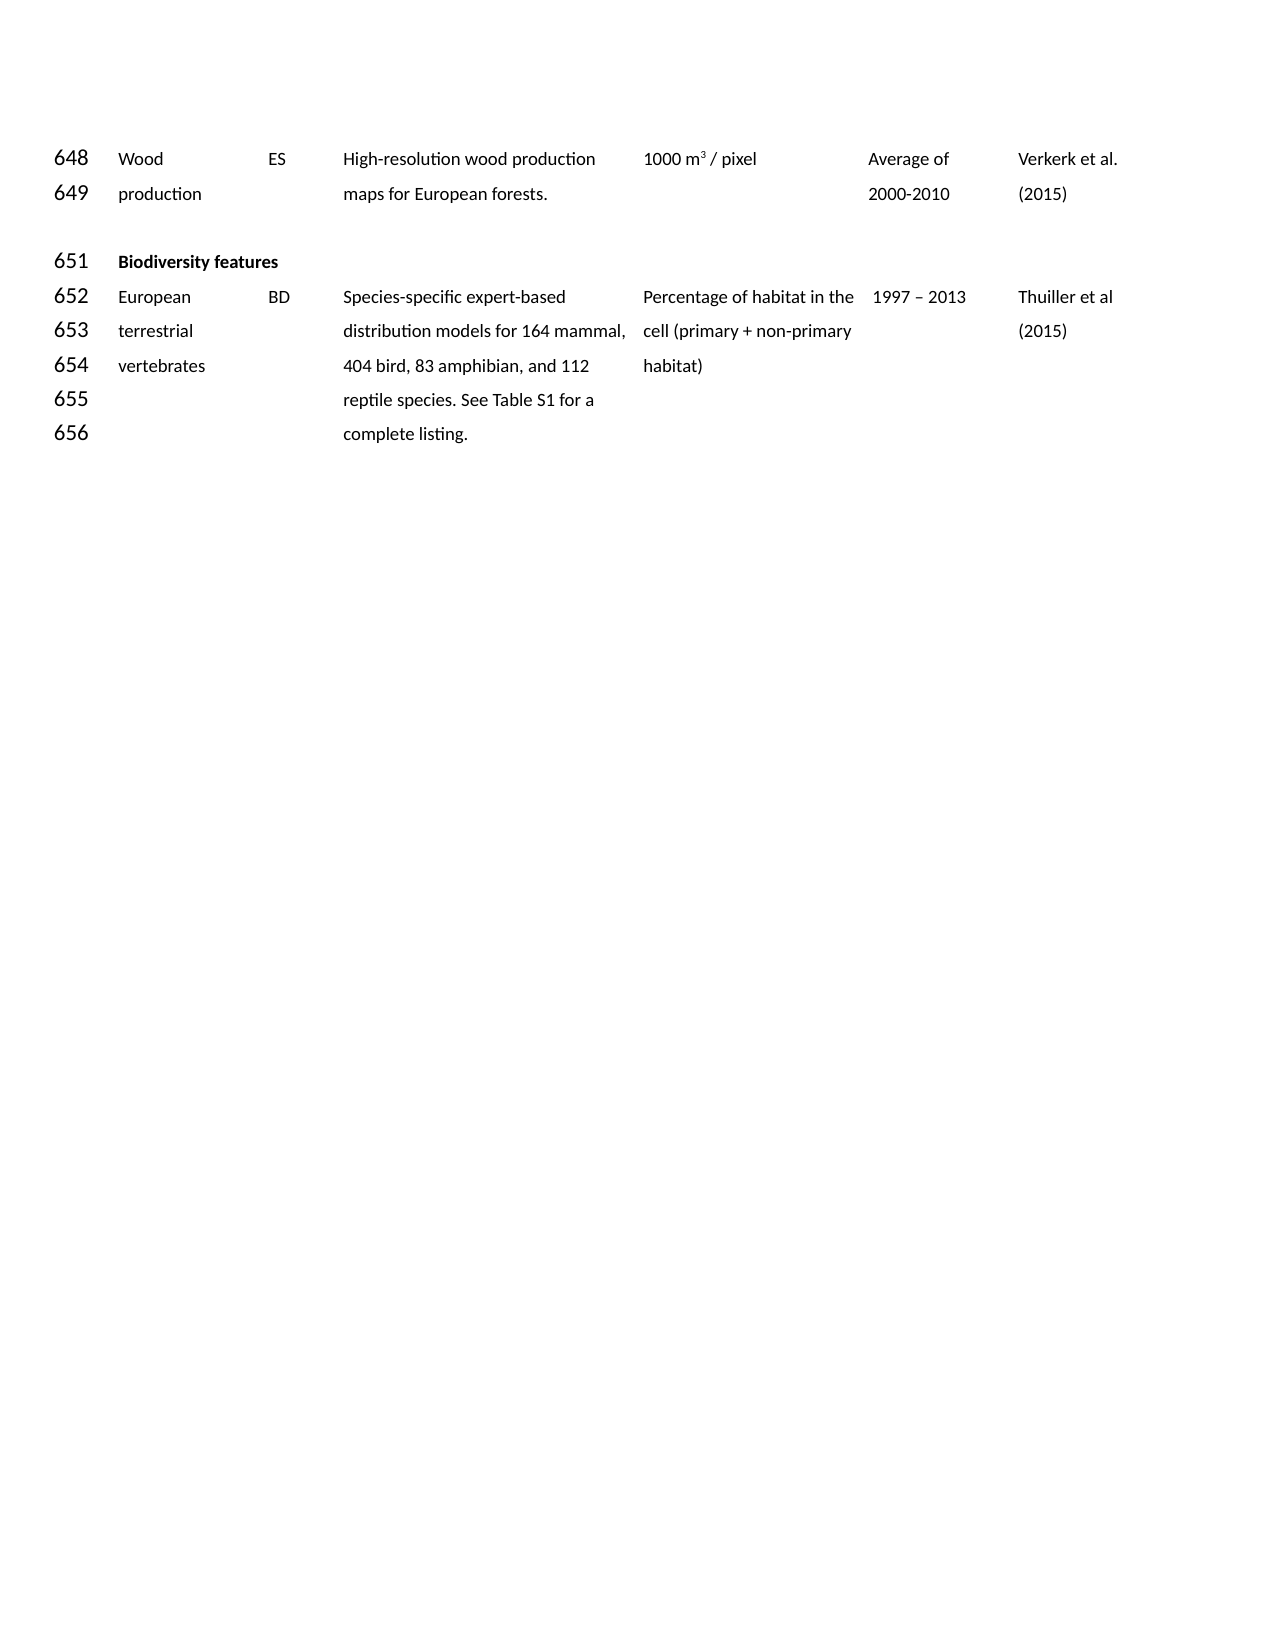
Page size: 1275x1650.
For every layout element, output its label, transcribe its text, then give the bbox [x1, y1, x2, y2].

text vertebrates 404 bird, 83 amphibian, and 112 habitat) [118, 354, 1157, 377]
text Biodiversity features [118, 251, 1157, 274]
text reptile species. See Table S1 for a [118, 388, 1157, 411]
text Wood ES High-resolution wood production 1000 m3 / pixel Average of Verkerk et al. production maps for European forests. 2000-2010 (2015) [118, 148, 1157, 239]
text complete listing. [118, 423, 1157, 446]
text terrestrial distribution models for 164 mammal, cell (primary + non-primary (2015) [118, 319, 1157, 342]
text European BD Species-specific expert-based Percentage of habitat in the 1997 – 2013 Thuiller et al [118, 285, 1157, 308]
